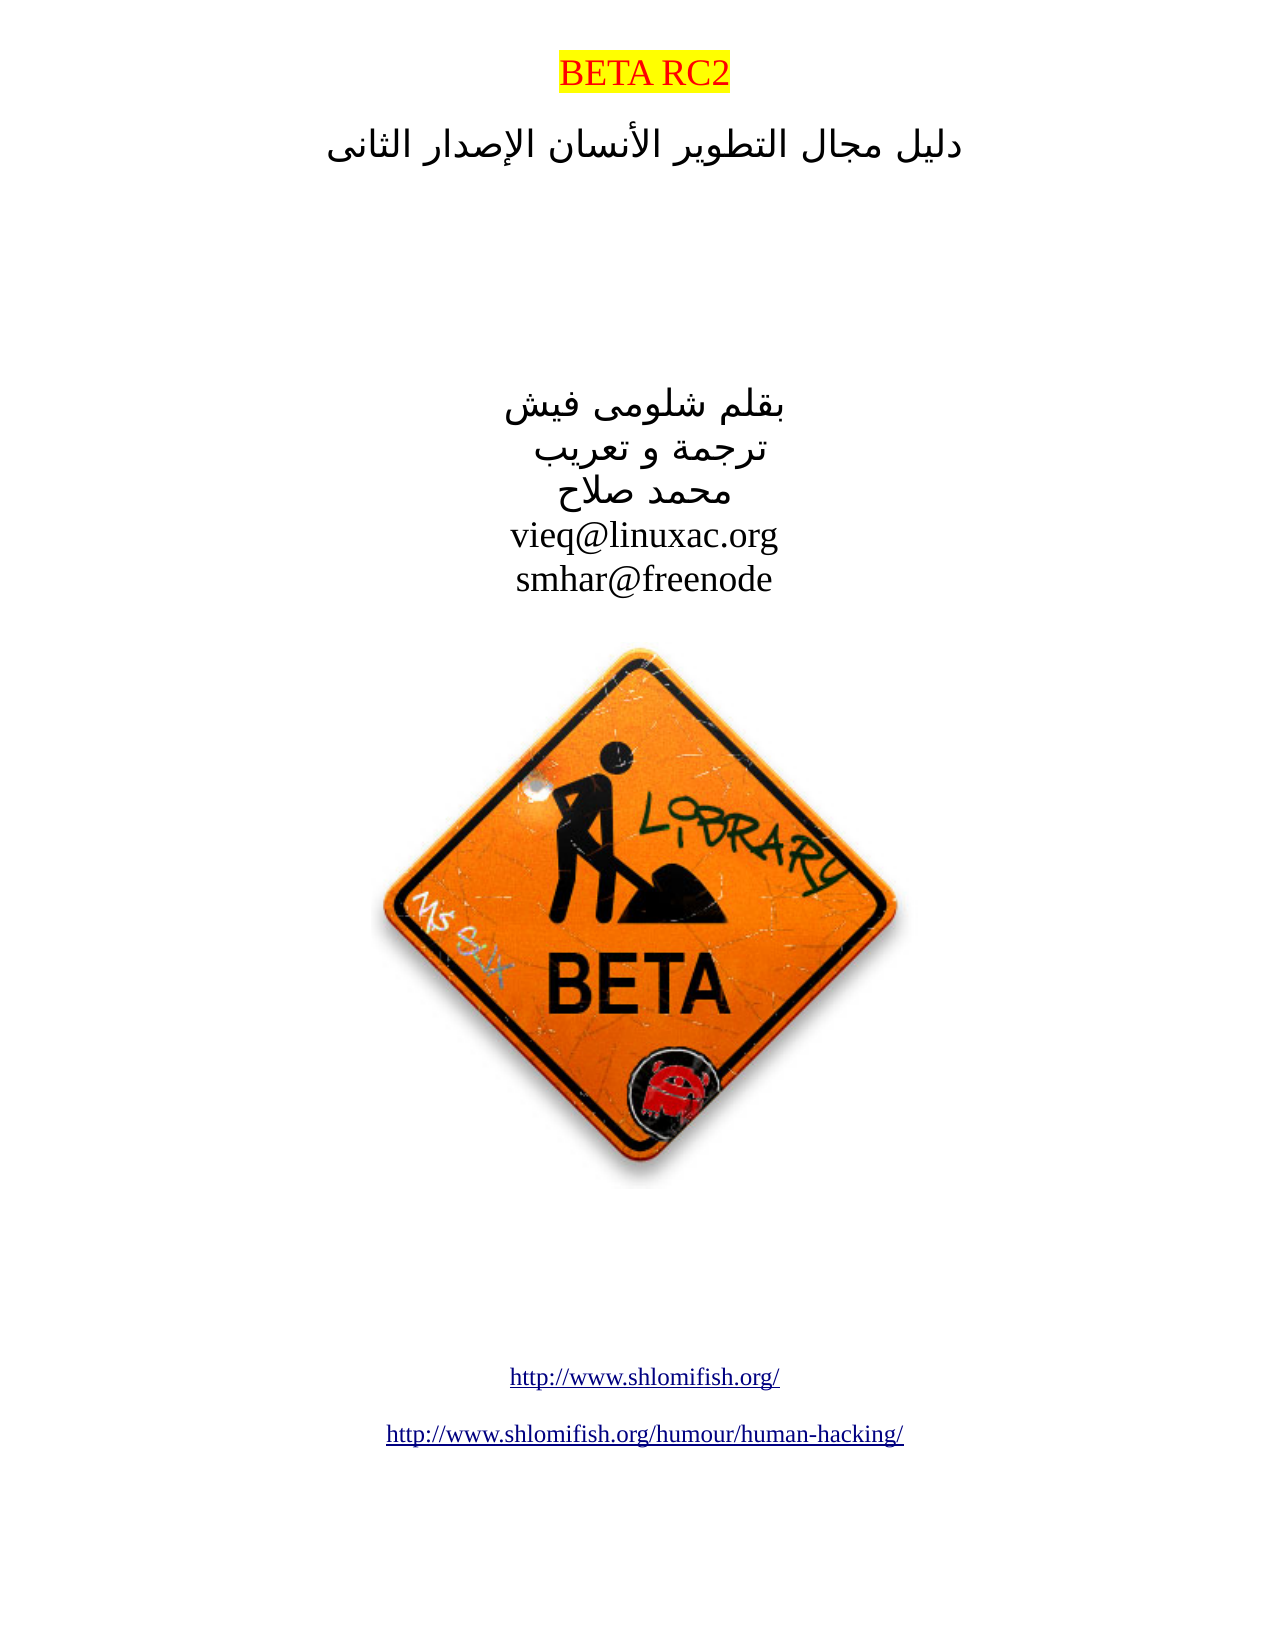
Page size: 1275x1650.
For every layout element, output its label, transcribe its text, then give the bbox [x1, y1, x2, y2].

text بقلم شلومى فيش [92, 382, 1197, 426]
text دليل مجال التطوير الأنسان الإصدار الثانى [92, 123, 1197, 166]
text محمد صلاح [92, 469, 1197, 513]
picture [371, 642, 918, 1189]
text ترجمة و تعريب [92, 426, 1197, 469]
text vieq@linuxac.org [92, 513, 1197, 556]
text http://www.shlomifish.org/ [92, 1362, 1197, 1390]
text http://www.shlomifish.org/humour/human-hacking/ [92, 1419, 1197, 1448]
text smhar@freenode [92, 556, 1197, 599]
